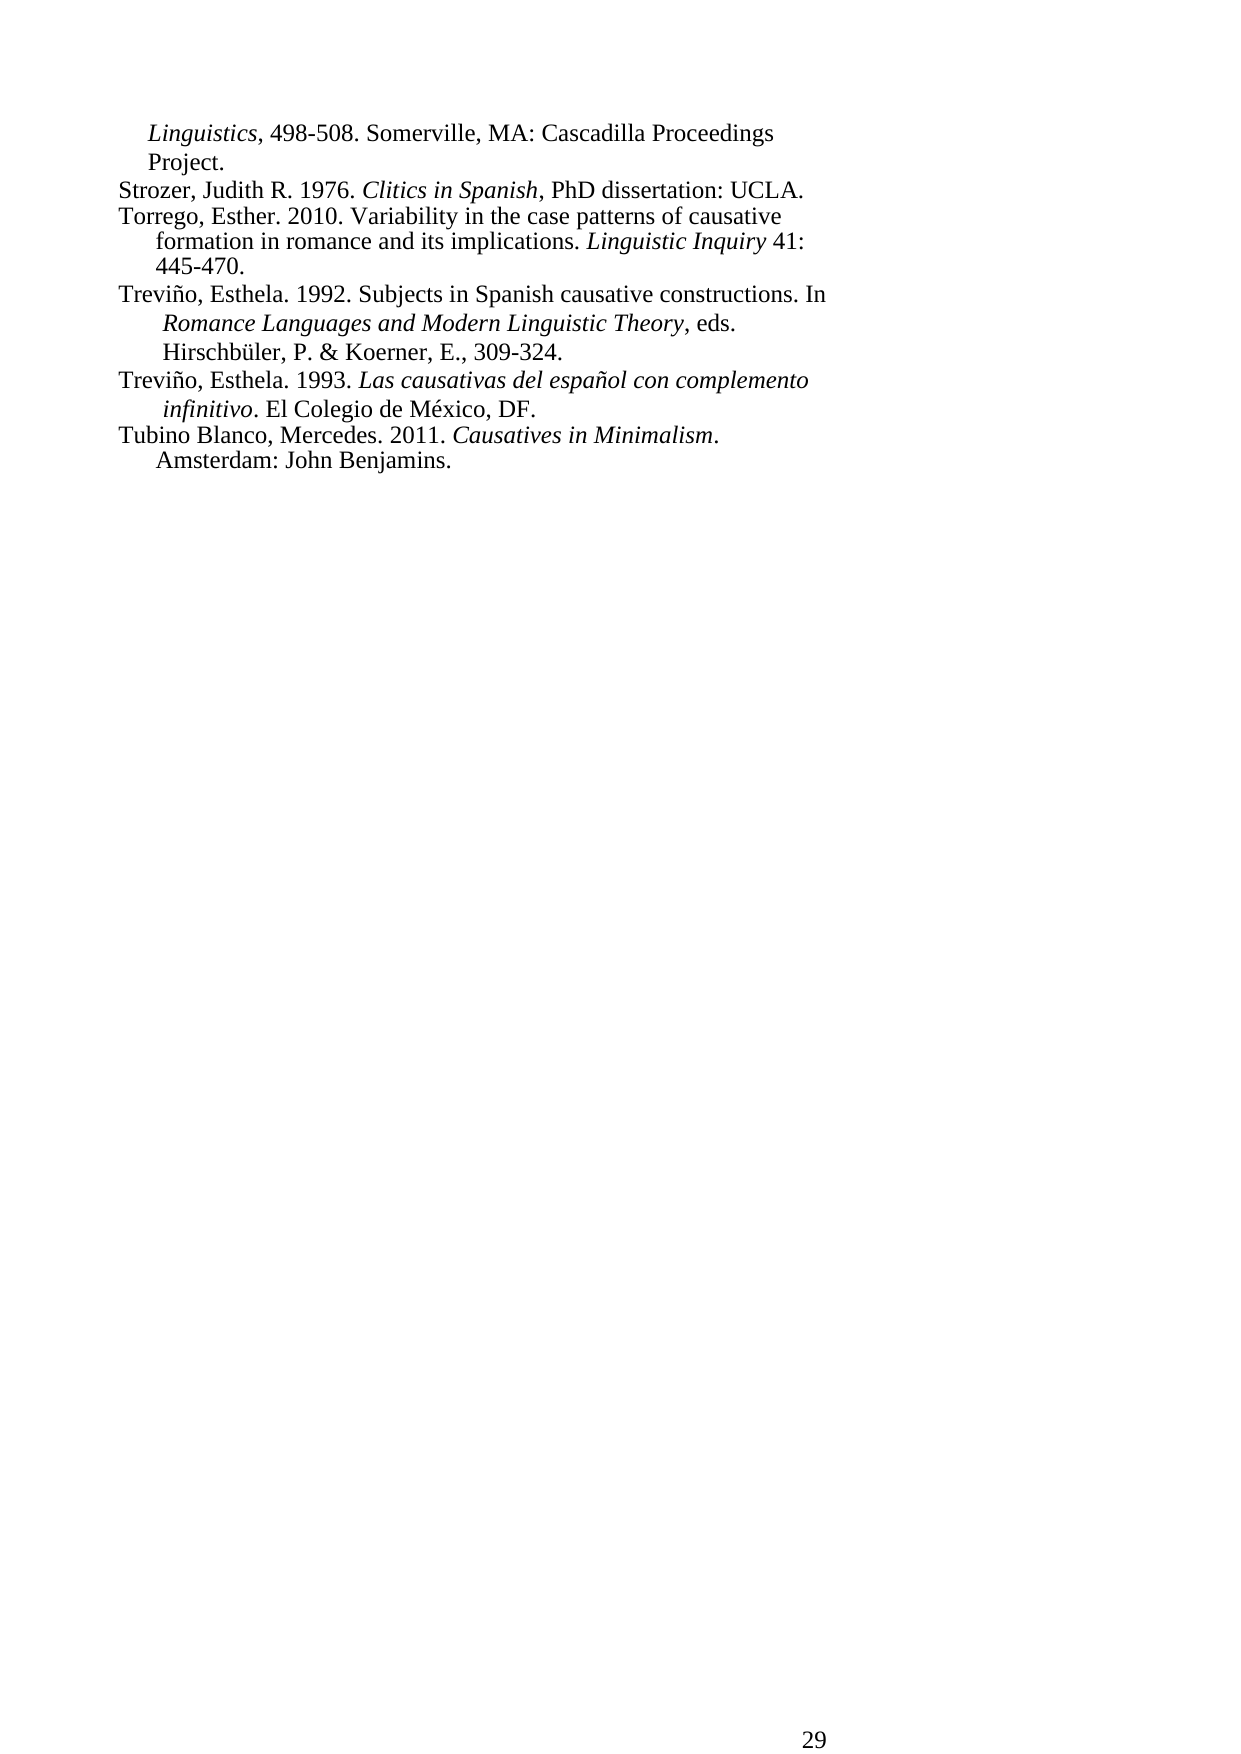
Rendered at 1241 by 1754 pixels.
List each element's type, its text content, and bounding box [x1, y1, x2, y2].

text Strozer, Judith R. 1976. Clitics in Spanish, PhD dissertation: UCLA. [118, 176, 827, 204]
text Linguistics, 498-508. Somerville, MA: Cascadilla Proceedings Project. [118, 118, 827, 176]
text Torrego, Esther. 2010. Variability in the case patterns of causative formation in romance and its implications. Linguistic Inquiry 41: 445-470. [118, 204, 827, 279]
text Treviño, Esthela. 1992. Subjects in Spanish causative constructions. In Romance Languages and Modern Linguistic Theory, eds. Hirschbüler, P. & Koerner, E., 309-324. [118, 279, 827, 366]
text Treviño, Esthela. 1993. Las causativas del español con complemento infinitivo. El Colegio de México, DF. [118, 366, 827, 423]
text Tubino Blanco, Mercedes. 2011. Causatives in Minimalism. Amsterdam: John Benjamins. [118, 423, 827, 473]
